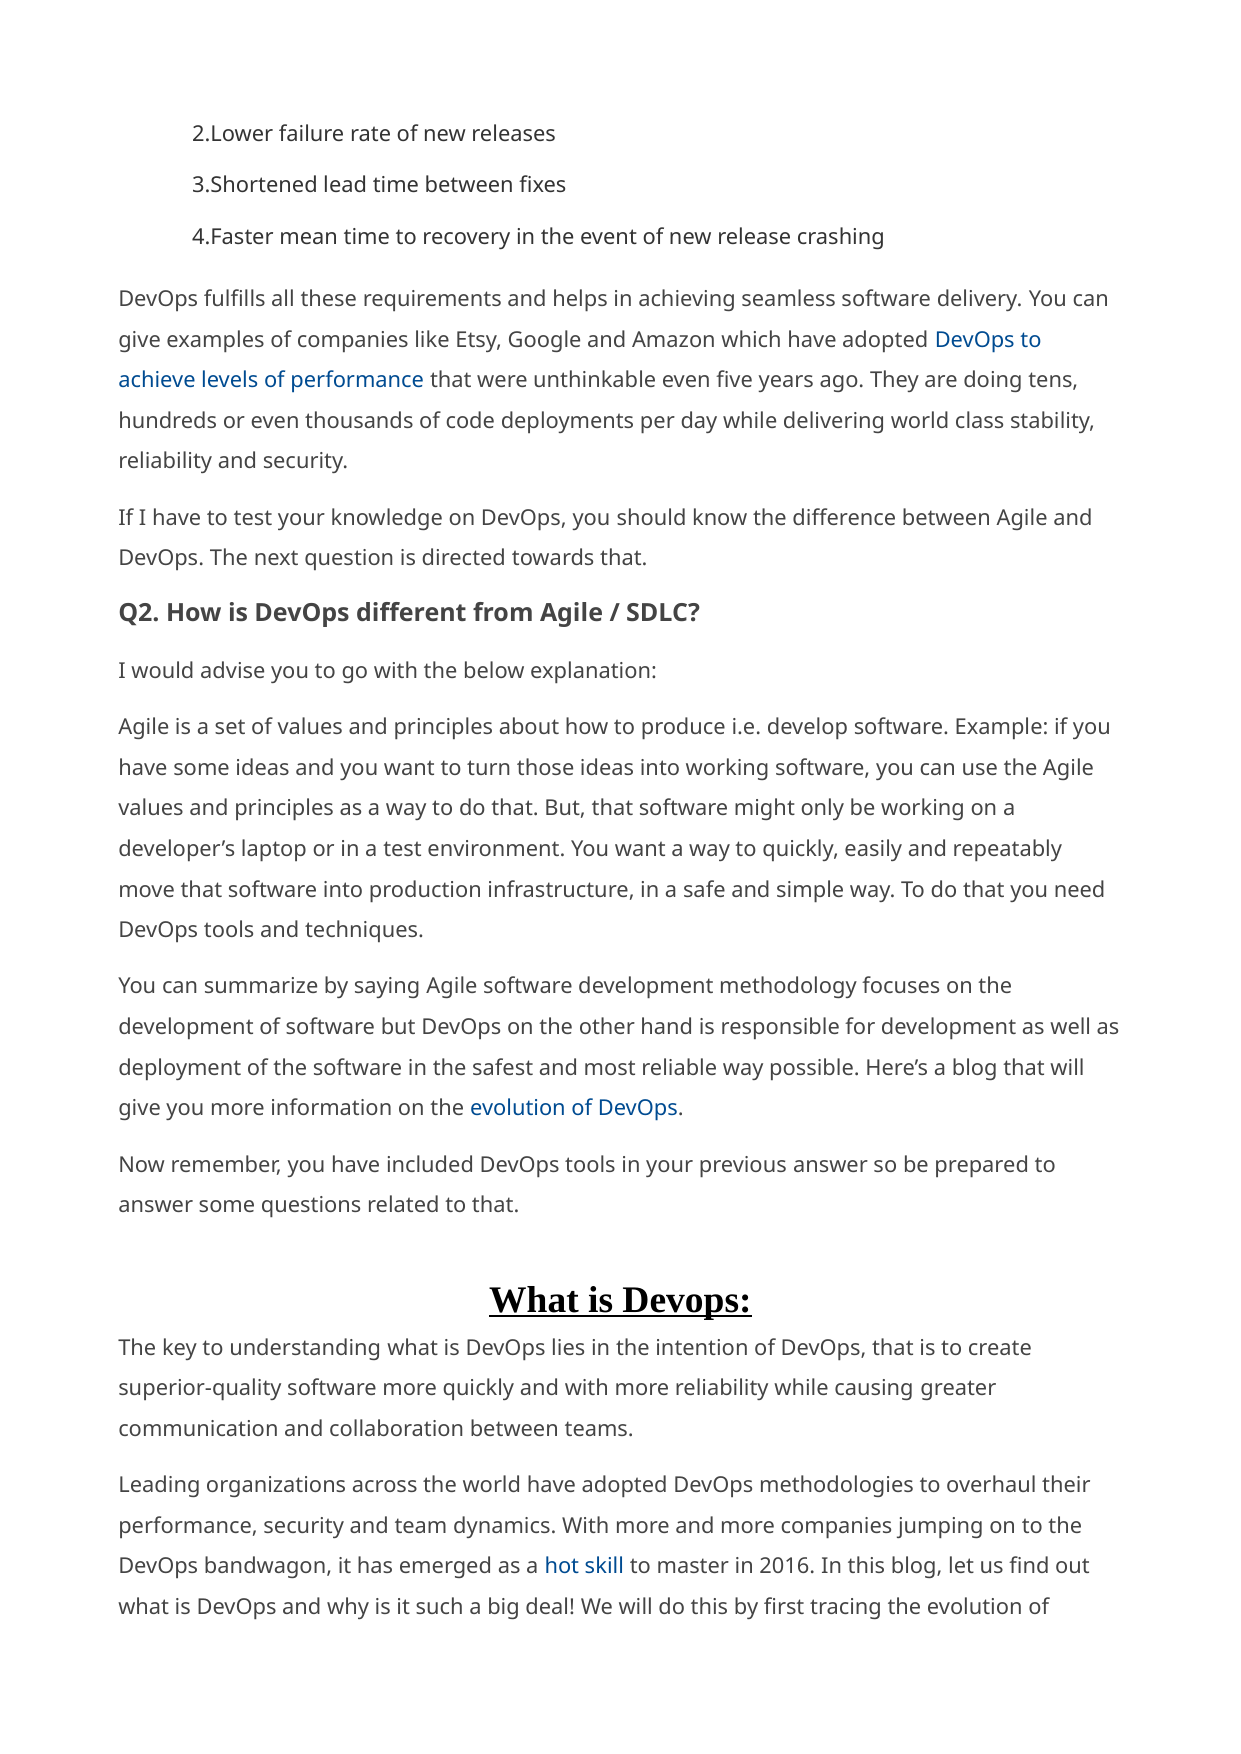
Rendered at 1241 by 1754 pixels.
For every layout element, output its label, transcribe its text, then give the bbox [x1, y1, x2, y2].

text DevOps fulfills all these requirements and helps in achieving seamless software delivery. You can give examples of companies like Etsy, Google and Amazon which have adopted DevOps to achieve levels of performance that were unthinkable even five years ago. They are doing tens, hundreds or even thousands of code deployments per day while delivering world class stability, reliability and security. [118, 272, 1122, 475]
list Shortened lead time between fixes [118, 169, 1122, 199]
text You can summarize by saying Agile software development methodology focuses on the development of software but DevOps on the other hand is responsible for development as well as deployment of the software in the safest and most reliable way possible. Here’s a blog that will give you more information on the evolution of DevOps. [118, 960, 1122, 1122]
list Lower failure rate of new releases [118, 118, 1122, 148]
text Q2. How is DevOps different from Agile / SDLC? [118, 588, 1122, 628]
text What is Devops: [118, 1278, 1122, 1321]
text I would advise you to go with the below explanation: [118, 644, 1122, 685]
text Leading organizations across the world have adopted DevOps methodologies to overhaul their performance, security and team dynamics. With more and more companies jumping on to the DevOps bandwagon, it has emerged as a hot skill to master in 2016. In this blog, let us find out what is DevOps and why is it such a big deal! We will do this by first tracing the evolution of [118, 1458, 1122, 1621]
list Faster mean time to recovery in the event of new release crashing [118, 221, 1122, 251]
text Now remember, you have included DevOps tools in your previous answer so be prepared to answer some questions related to that. [118, 1138, 1122, 1219]
text The key to understanding what is DevOps lies in the intention of DevOps, that is to create superior-quality software more quickly and with more reliability while causing greater communication and collaboration between teams. [118, 1321, 1122, 1443]
text Agile is a set of values and principles about how to produce i.e. develop software. Example: if you have some ideas and you want to turn those ideas into working software, you can use the Agile values and principles as a way to do that. But, that software might only be working on a developer’s laptop or in a test environment. You want a way to quickly, easily and repeatably move that software into production infrastructure, in a safe and simple way. To do that you need DevOps tools and techniques. [118, 700, 1122, 944]
text If I have to test your knowledge on DevOps, you should know the difference between Agile and DevOps. The next question is directed towards that. [118, 491, 1122, 572]
